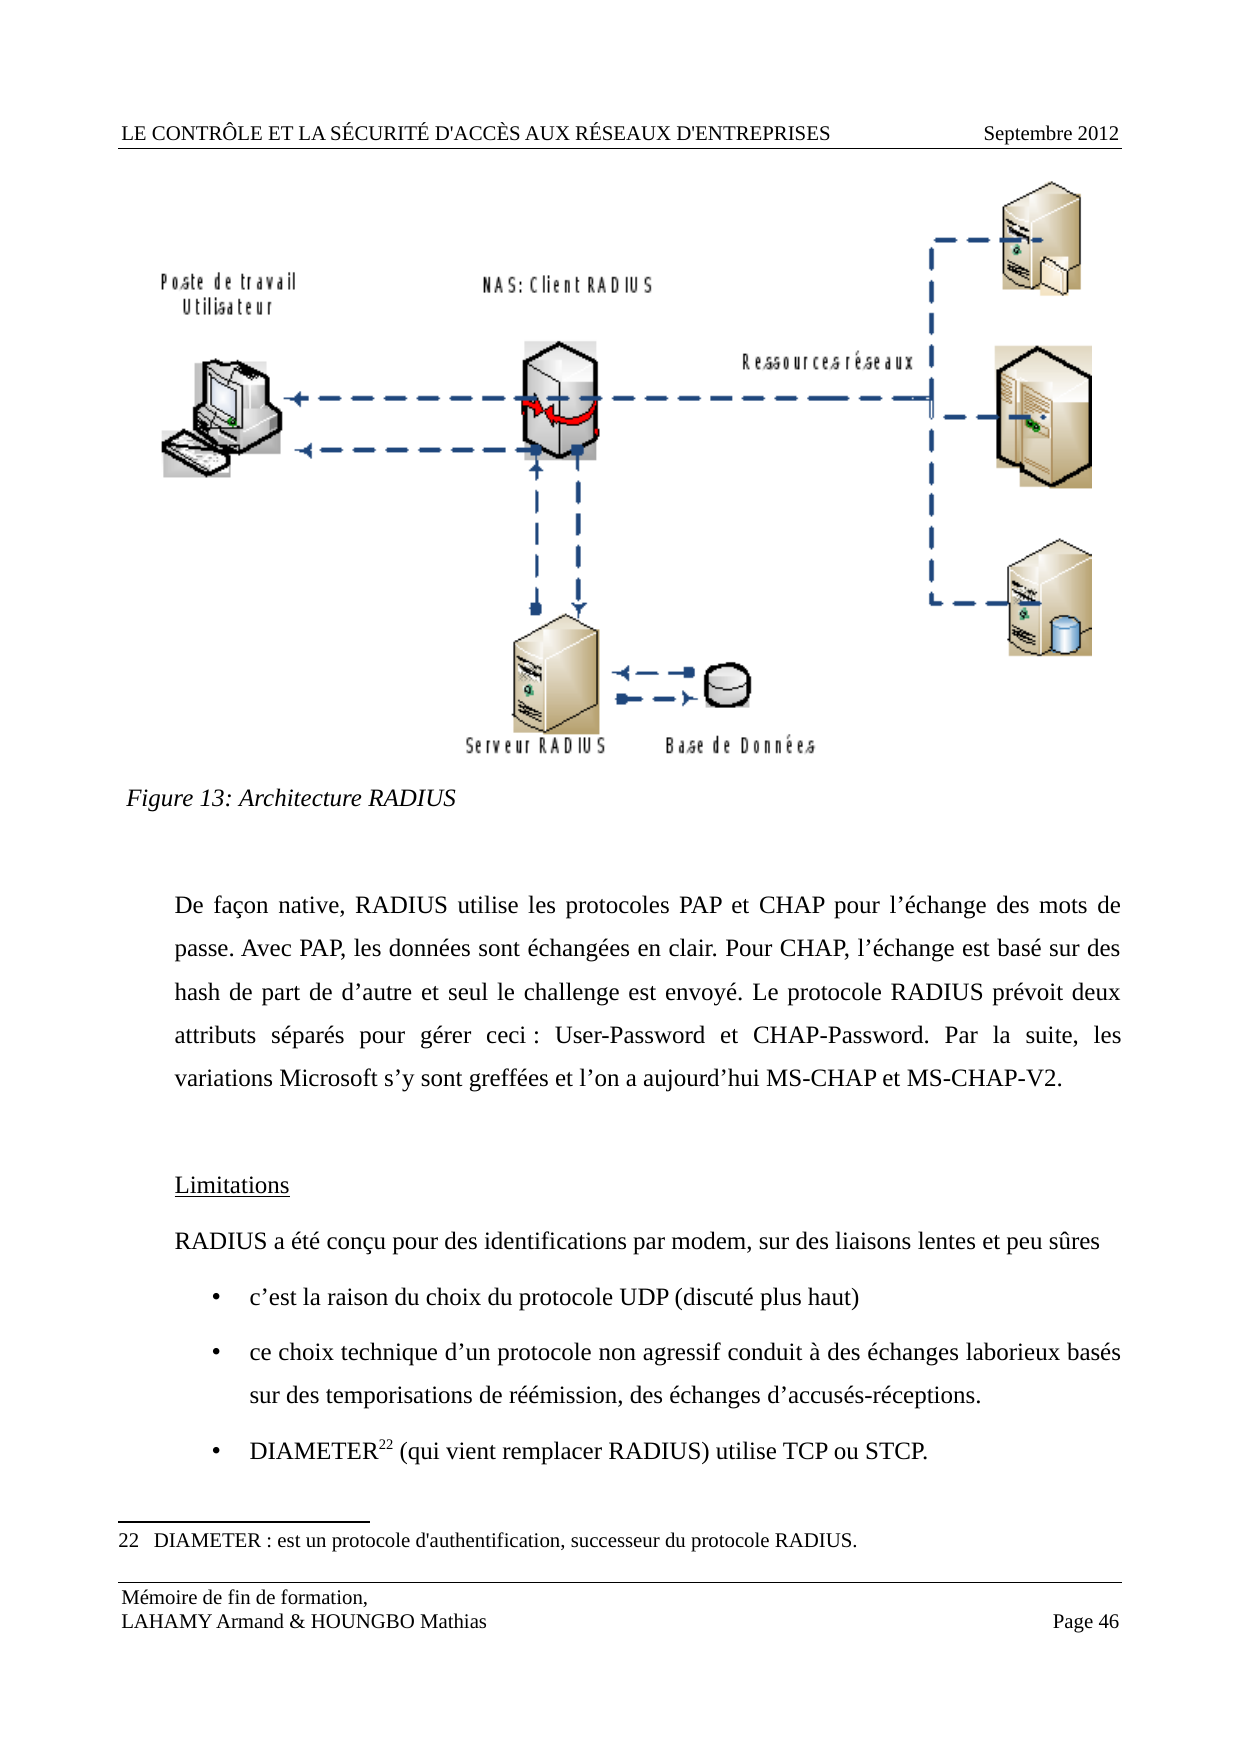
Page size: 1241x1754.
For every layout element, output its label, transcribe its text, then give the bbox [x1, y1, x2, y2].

list ce choix technique d’un protocole non agressif conduit à des échanges laborieux basés sur des temporisations de réémission, des échanges d’accusés-réceptions. [212, 1337, 1122, 1409]
picture [148, 177, 1092, 769]
list DIAMETER : est un protocole d'authentification, successeur du protocole RADIUS. [118, 1528, 1122, 1552]
text Figure 13: Architecture RADIUS [126, 190, 1114, 811]
list DIAMETER (qui vient remplacer RADIUS) utilise TCP ou STCP. [212, 1436, 1122, 1465]
text Limitations [174, 1171, 1122, 1199]
text De façon native, RADIUS utilise les protocoles PAP et CHAP pour l’échange des mots de passe. Avec PAP, les données sont échangées en clair. Pour CHAP, l’échange est basé sur des hash de part de d’autre et seul le challenge est envoyé. Le protocole RADIUS prévoit deux attributs séparés pour gérer ceci : User-Password et CHAP-Password. Par la suite, les variations Microsoft s’y sont greffées et l’on a aujourd’hui MS-CHAP et MS-CHAP-V2. [174, 890, 1122, 1092]
list c’est la raison du choix du protocole UDP (discuté plus haut) [212, 1282, 1122, 1311]
text RADIUS a été conçu pour des identifications par modem, sur des liaisons lentes et peu sûres [174, 1226, 1122, 1255]
